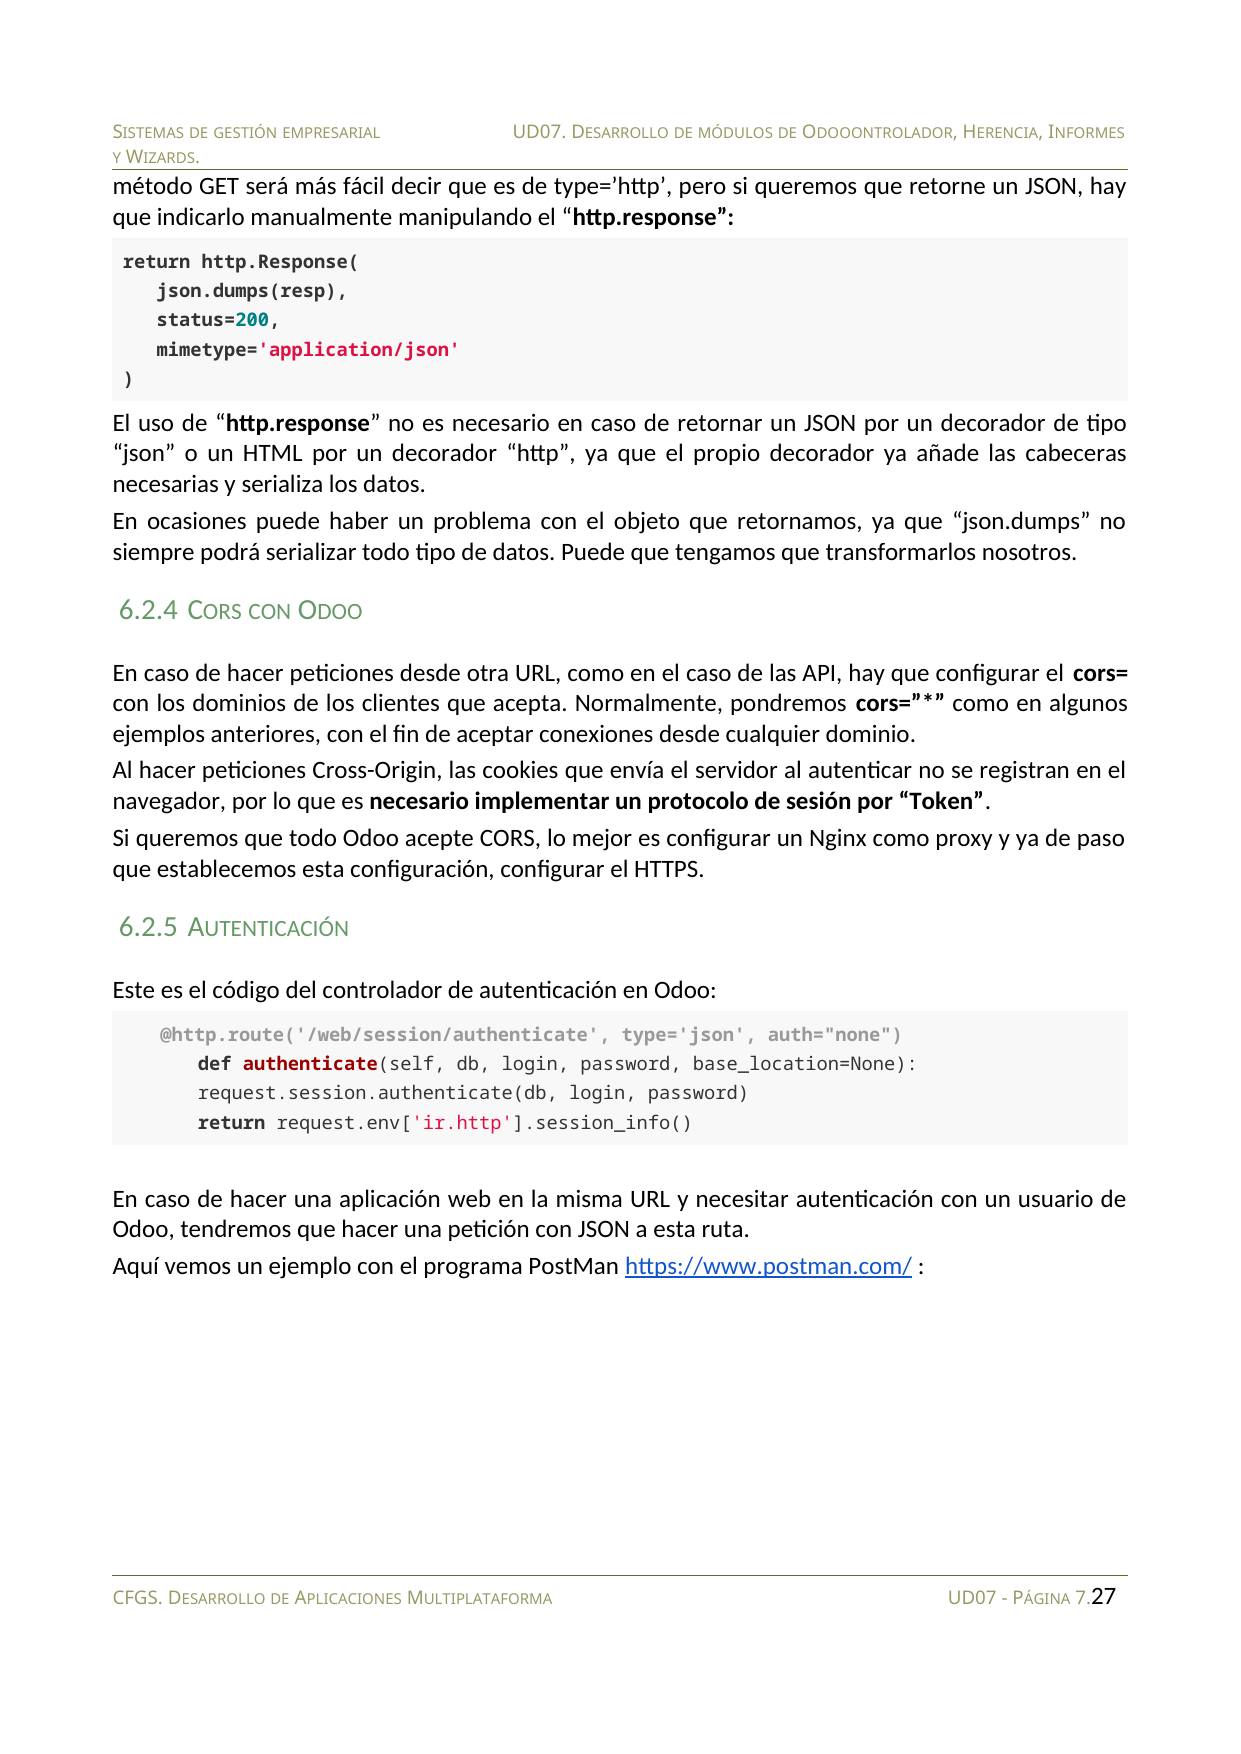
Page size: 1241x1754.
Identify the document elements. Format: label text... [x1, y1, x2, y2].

text El uso de “http.response” no es necesario en caso de retornar un JSON por un decorador de tipo “json” o un HTML por un decorador “http”, ya que el propio decorador ya añade las cabeceras necesarias y serializa los datos. [112, 407, 1128, 499]
text En caso de hacer una aplicación web en la misma URL y necesitar autenticación con un usuario de Odoo, tendremos que hacer una petición con JSON a esta ruta. [112, 1183, 1128, 1244]
text Si queremos que todo Odoo acepte CORS, lo mejor es configurar un Nginx como proxy y ya de paso que establecemos esta configuración, configurar el HTTPS. [112, 822, 1128, 883]
text Este es el código del controlador de autenticación en Odoo: [112, 974, 1128, 1004]
text método GET será más fácil decir que es de type=’http’, pero si queremos que retorne un JSON, hay que indicarlo manualmente manipulando el “http.response”: [112, 170, 1128, 231]
subtitle Autenticación [112, 908, 1128, 944]
text Aquí vemos un ejemplo con el programa PostMan https://www.postman.com/ : [112, 1250, 1128, 1281]
text En caso de hacer peticiones desde otra URL, como en el caso de las API, hay que configurar el cors= con los dominios de los clientes que acepta. Normalmente, pondremos cors=”*” como en algunos ejemplos anteriores, con el fin de aceptar conexiones desde cualquier dominio. [112, 657, 1128, 748]
subtitle Cors con Odoo [112, 591, 1128, 627]
table_header @http.route('/web/session/authenticate', type='json', auth="none") def authenticate(self, db, login, password, base_location=None): request.session.authenticate(db, login, password) return request.env['ir.http'].session_info() [112, 1011, 1128, 1145]
text En ocasiones puede haber un problema con el objeto que retornamos, ya que “json.dumps” no siempre podrá serializar todo tipo de datos. Puede que tengamos que transformarlos nosotros. [112, 505, 1128, 566]
table_header return http.Response( json.dumps(resp), status=200, mimetype='application/json' ) [112, 238, 1128, 401]
text Al hacer peticiones Cross-Origin, las cookies que envía el servidor al autenticar no se registran en el navegador, por lo que es necesario implementar un protocolo de sesión por “Token”. [112, 755, 1128, 816]
